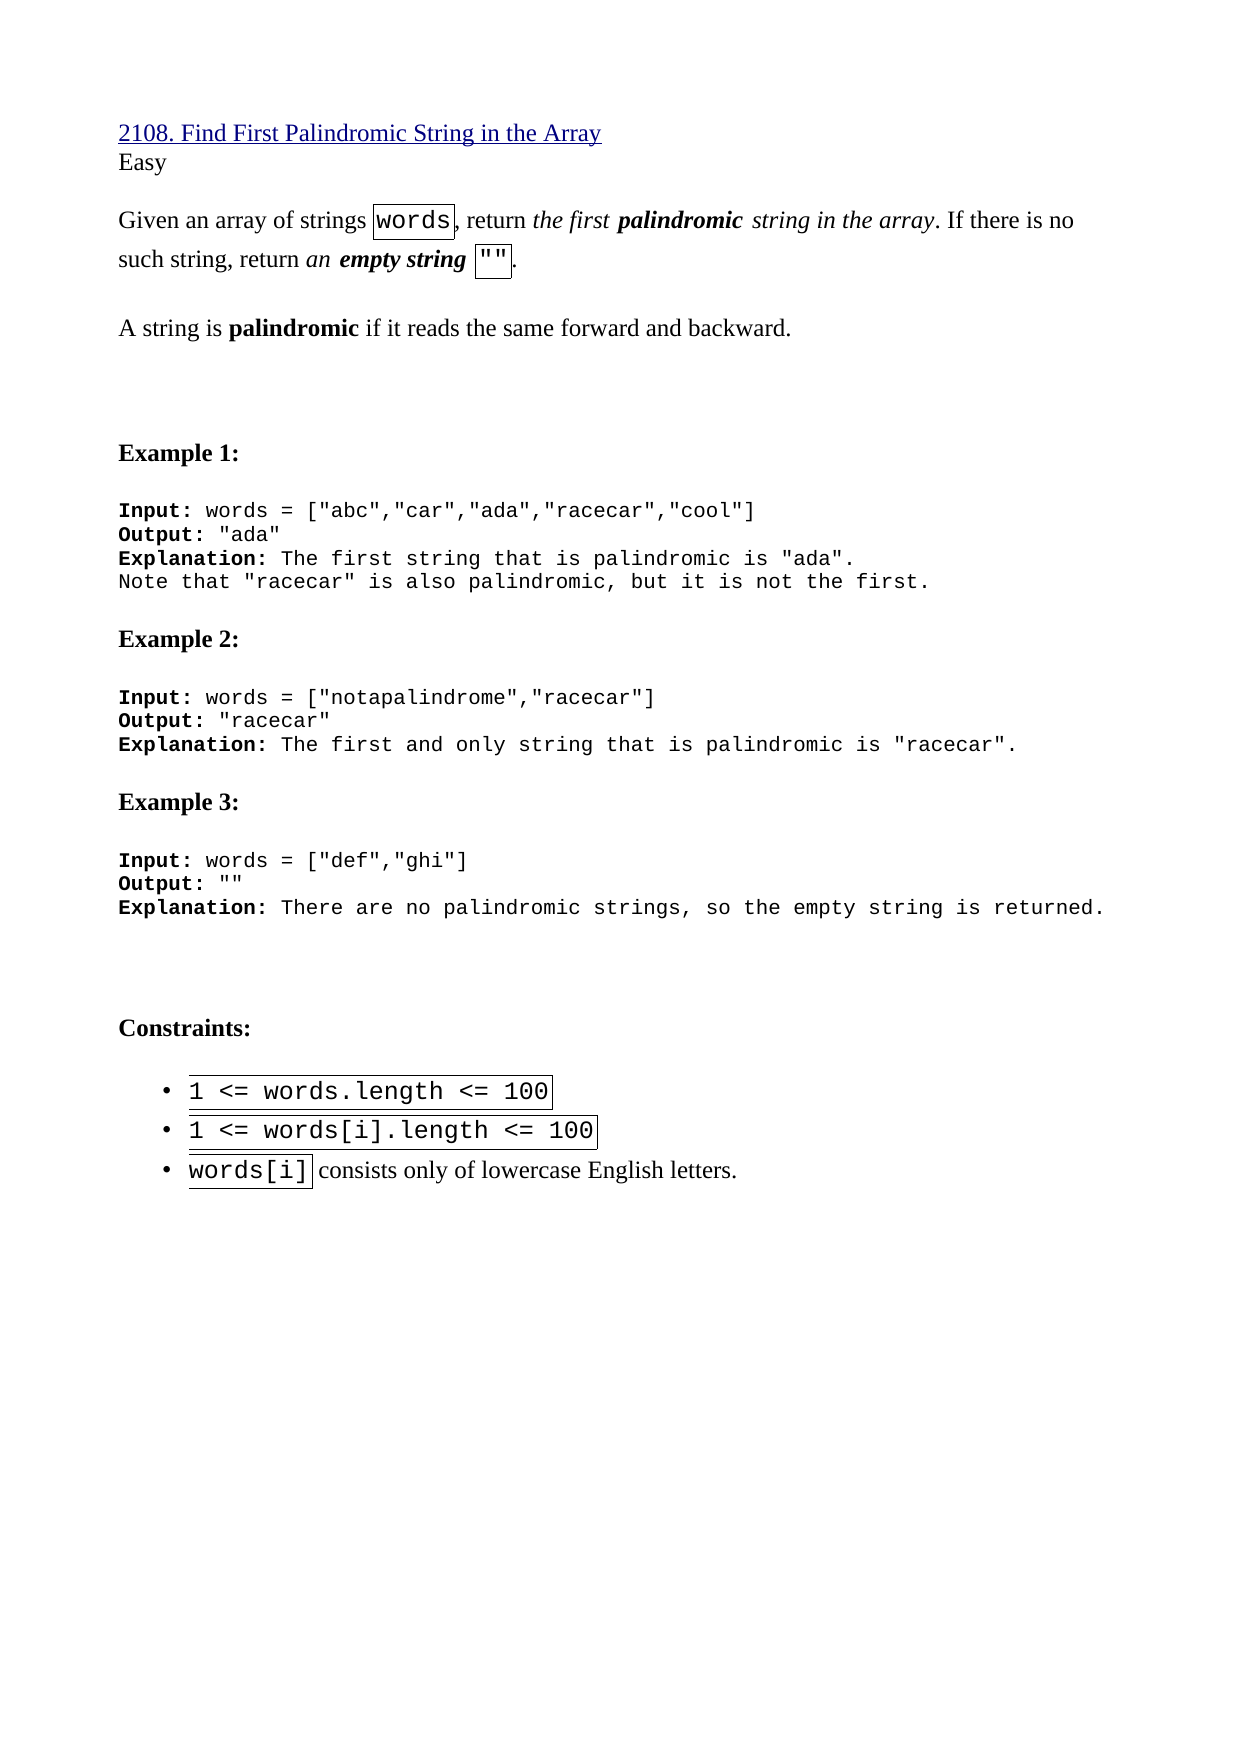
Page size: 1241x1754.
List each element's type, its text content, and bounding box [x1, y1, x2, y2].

list words[i] consists only of lowercase English letters. [162, 1154, 312, 1188]
text Constraints: [118, 1013, 1122, 1041]
text Input: words = ["def","ghi"] [118, 850, 1122, 873]
text Input: words = ["notapalindrome","racecar"] [118, 687, 1122, 711]
list 1 <= words.length <= 100 [162, 1075, 552, 1109]
text Given an array of strings words, return the first palindromic string in the array. If there is no such string, return an empty string "". [118, 204, 1122, 278]
text Example 1: [118, 438, 1122, 467]
text Input: words = ["abc","car","ada","racecar","cool"] [118, 500, 1122, 524]
text Output: "" [118, 873, 1122, 897]
list [598, 1115, 1122, 1149]
list words[i] consists only of lowercase English letters. [313, 1154, 1122, 1188]
text Explanation: There are no palindromic strings, so the empty string is returned. [118, 897, 1122, 921]
text Output: "ada" [118, 524, 1122, 548]
text Example 3: [118, 787, 1122, 816]
text 2108. Find First Palindromic String in the Array [118, 118, 1122, 147]
text A string is palindromic if it reads the same forward and backward. [118, 313, 1122, 342]
text Example 2: [118, 624, 1122, 653]
text Explanation: The first and only string that is palindromic is "racecar". [118, 734, 1122, 758]
text Easy [118, 147, 1122, 176]
list 1 <= words[i].length <= 100 [162, 1115, 597, 1149]
text Explanation: The first string that is palindromic is "ada". [118, 548, 1122, 571]
text Output: "racecar" [118, 711, 1122, 734]
text Note that "racecar" is also palindromic, but it is not the first. [118, 571, 1122, 595]
list [553, 1075, 1122, 1109]
